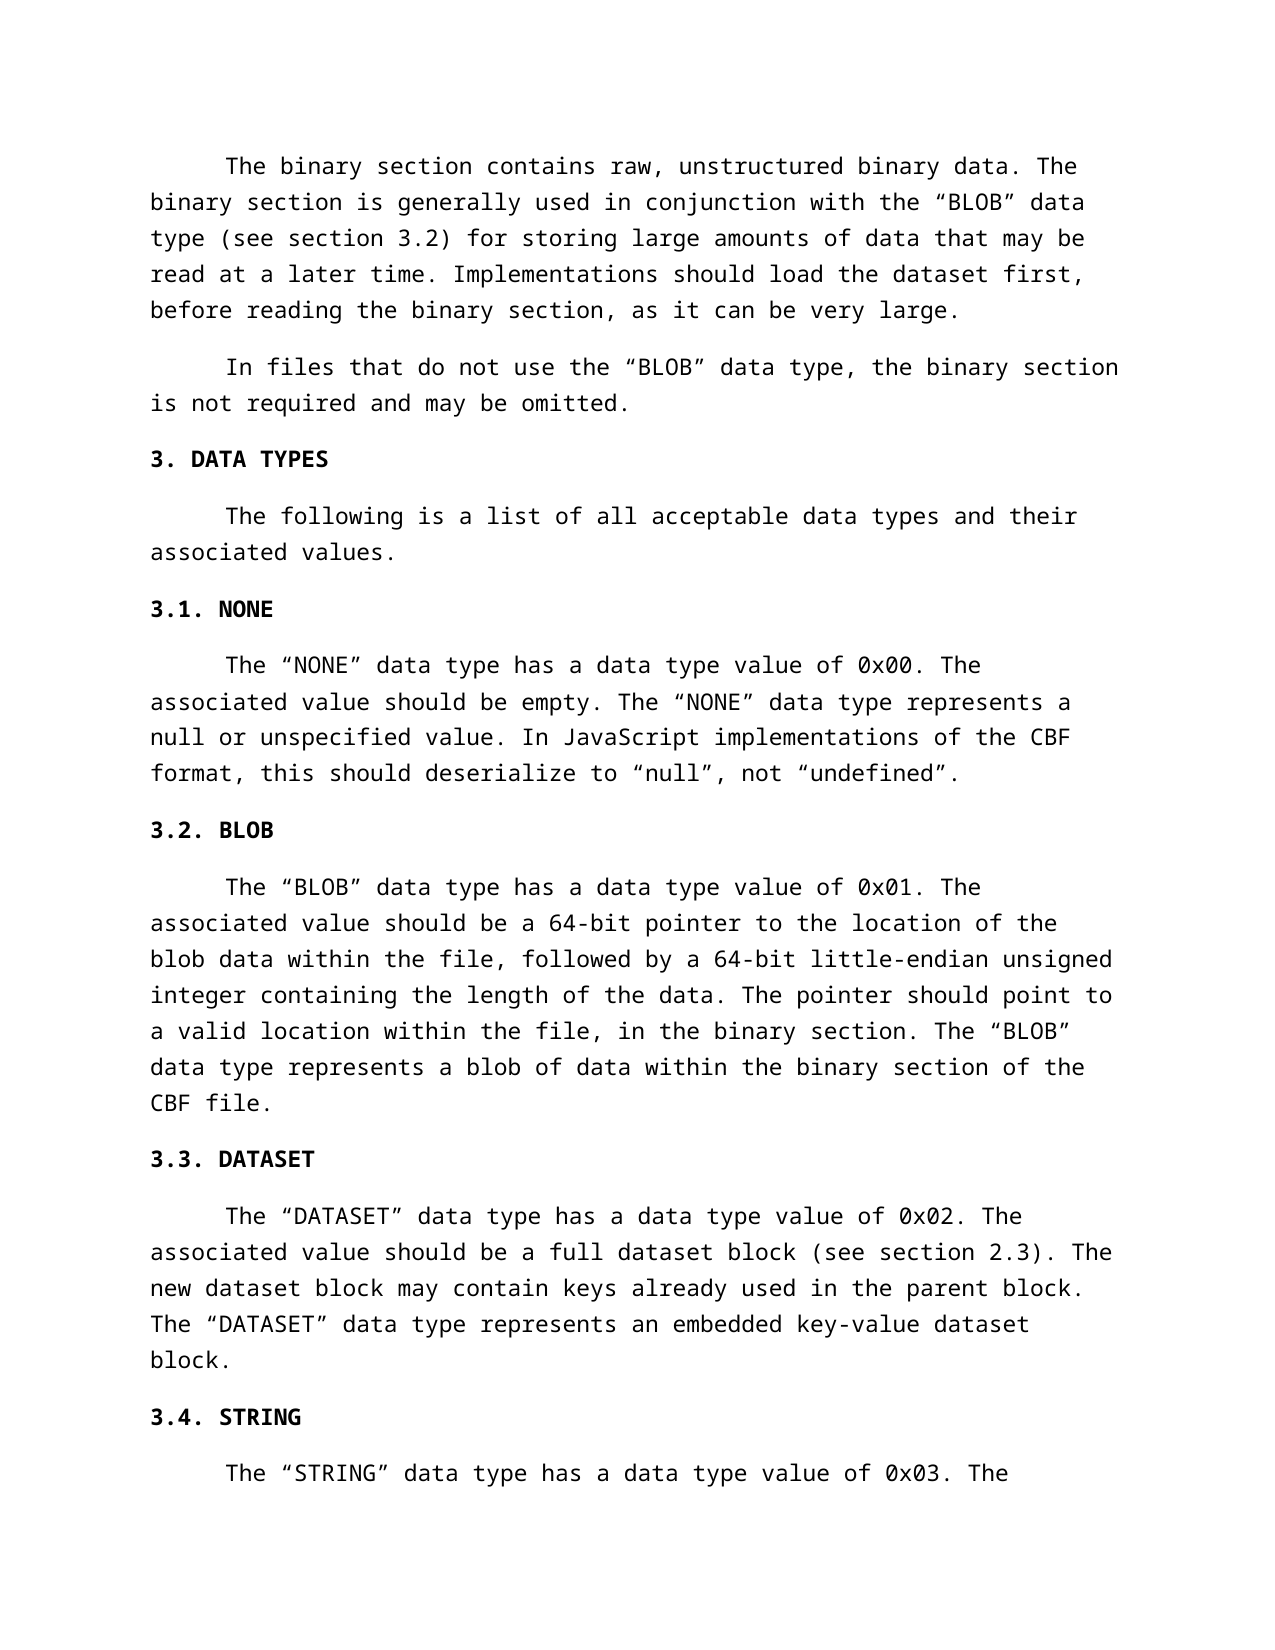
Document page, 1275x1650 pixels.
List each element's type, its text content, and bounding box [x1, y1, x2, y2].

text The “BLOB” data type has a data type value of 0x01. The associated value should be a 64-bit pointer to the location of the blob data within the file, followed by a 64-bit little-endian unsigned integer containing the length of the data. The pointer should point to a valid location within the file, in the binary section. The “BLOB” data type represents a blob of data within the binary section of the CBF file. [150, 871, 1125, 1118]
text 3.4. STRING [150, 1401, 1125, 1432]
text 3. DATA TYPES [150, 443, 1125, 474]
text The “NONE” data type has a data type value of 0x00. The associated value should be empty. The “NONE” data type represents a null or unspecified value. In JavaScript implementations of the CBF format, this should deserialize to “null”, not “undefined”. [150, 649, 1125, 788]
text 3.2. BLOB [150, 814, 1125, 845]
text The “STRING” data type has a data type value of 0x03. The [150, 1457, 1125, 1488]
text The following is a list of all acceptable data types and their associated values. [150, 500, 1125, 567]
text The binary section contains raw, unstructured binary data. The binary section is generally used in conjunction with the “BLOB” data type (see section 3.2) for storing large amounts of data that may be read at a later time. Implementations should load the dataset first, before reading the binary section, as it can be very large. [150, 150, 1125, 325]
text 3.3. DATASET [150, 1143, 1125, 1174]
text The “DATASET” data type has a data type value of 0x02. The associated value should be a full dataset block (see section 2.3). The new dataset block may contain keys already used in the parent block. The “DATASET” data type represents an embedded key-value dataset block. [150, 1200, 1125, 1375]
text 3.1. NONE [150, 593, 1125, 624]
text In files that do not use the “BLOB” data type, the binary section is not required and may be omitted. [150, 351, 1125, 418]
